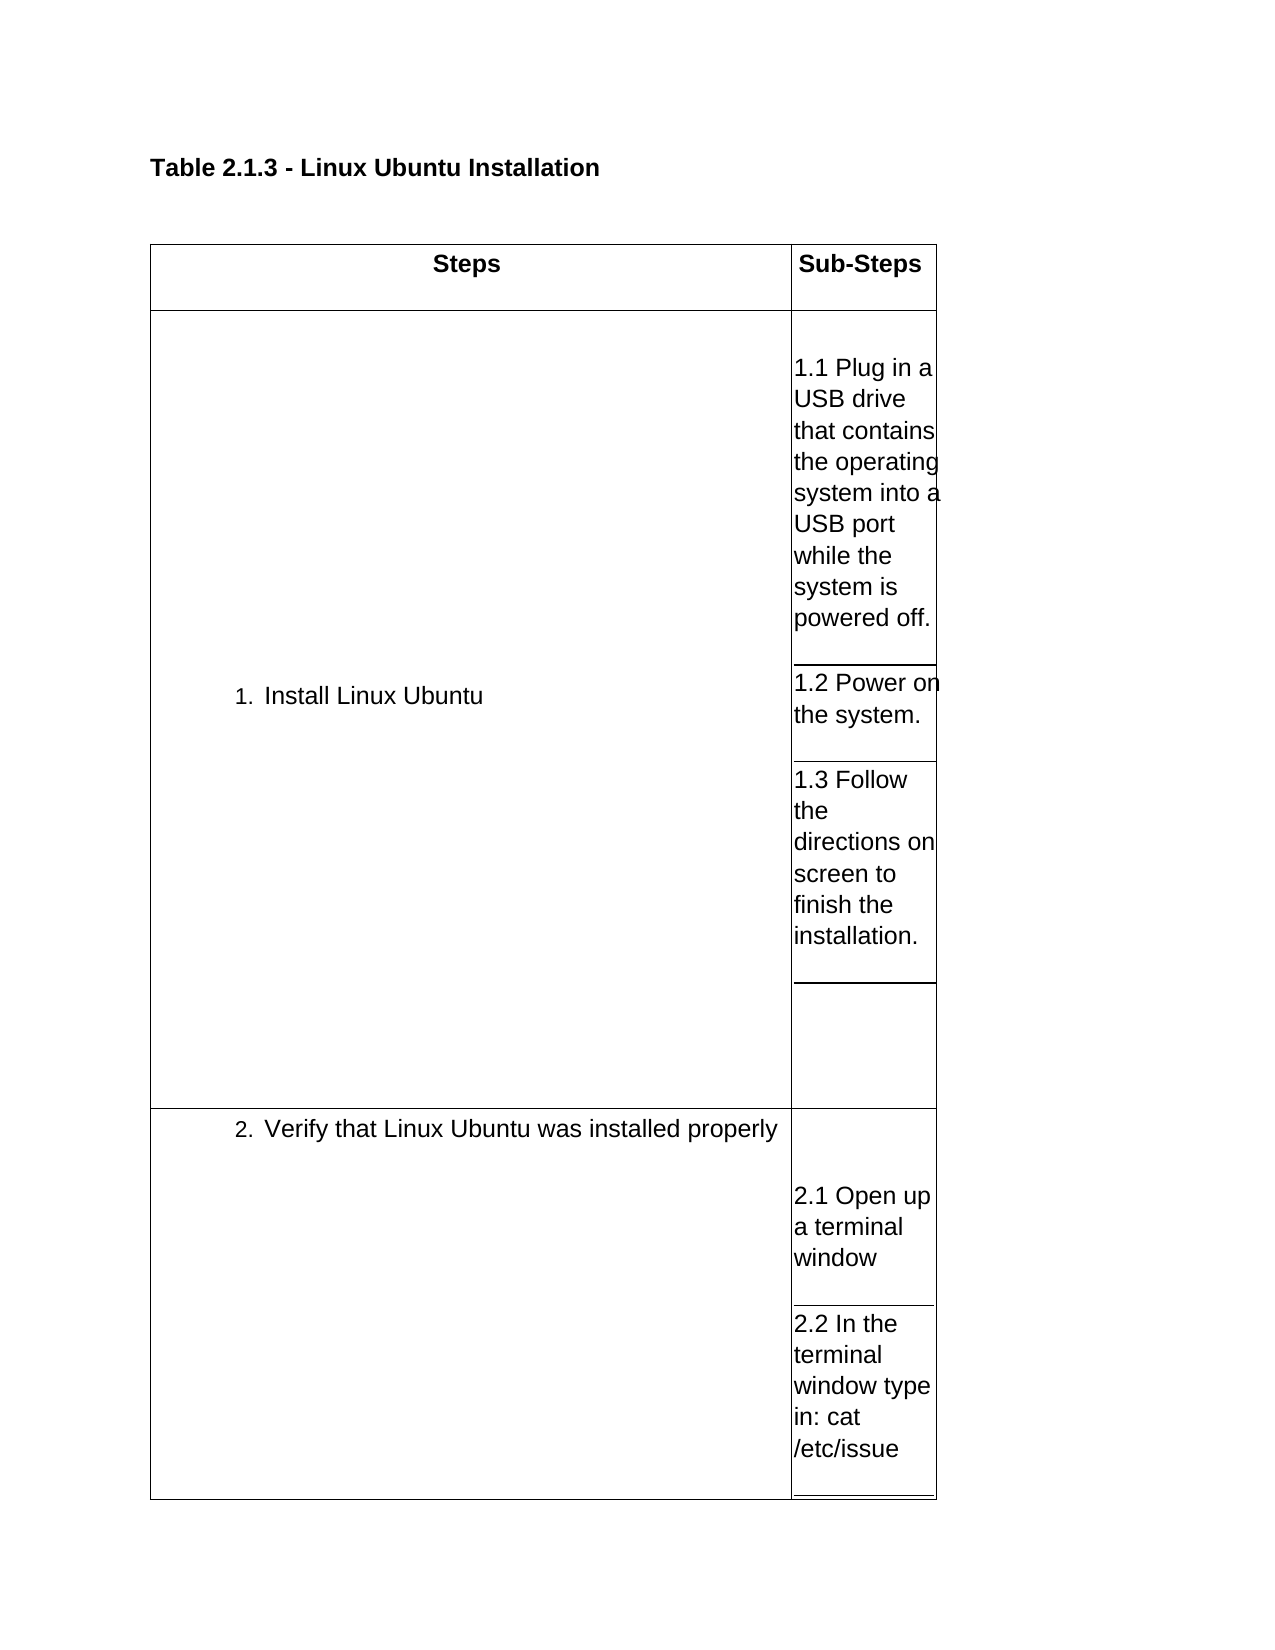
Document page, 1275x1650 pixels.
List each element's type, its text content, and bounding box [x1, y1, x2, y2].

table_cell 2.2 In the terminal window type in: cat /etc/issue [794, 1306, 933, 1495]
table_cell Install Linux Ubuntu [151, 311, 791, 1108]
table_cell Verify that Linux Ubuntu was installed properly [151, 1109, 791, 1499]
table_header 1.1 Plug in a USB drive that contains the operating system into a USB port while the system is powered off. [794, 351, 936, 664]
text Table 2.1.3 - Linux Ubuntu Installation [150, 150, 1125, 181]
table_cell [794, 984, 936, 1044]
table_cell [792, 311, 936, 1108]
table_cell 1.2 Power on the system. [794, 666, 936, 761]
table_cell 1.3 Follow the directions on screen to finish the installation. [794, 762, 936, 982]
table_header Sub-Steps [792, 245, 936, 310]
table_header Steps [151, 245, 791, 310]
table_header 2.1 Open up a terminal window [794, 1178, 933, 1304]
table_cell [792, 1109, 936, 1499]
